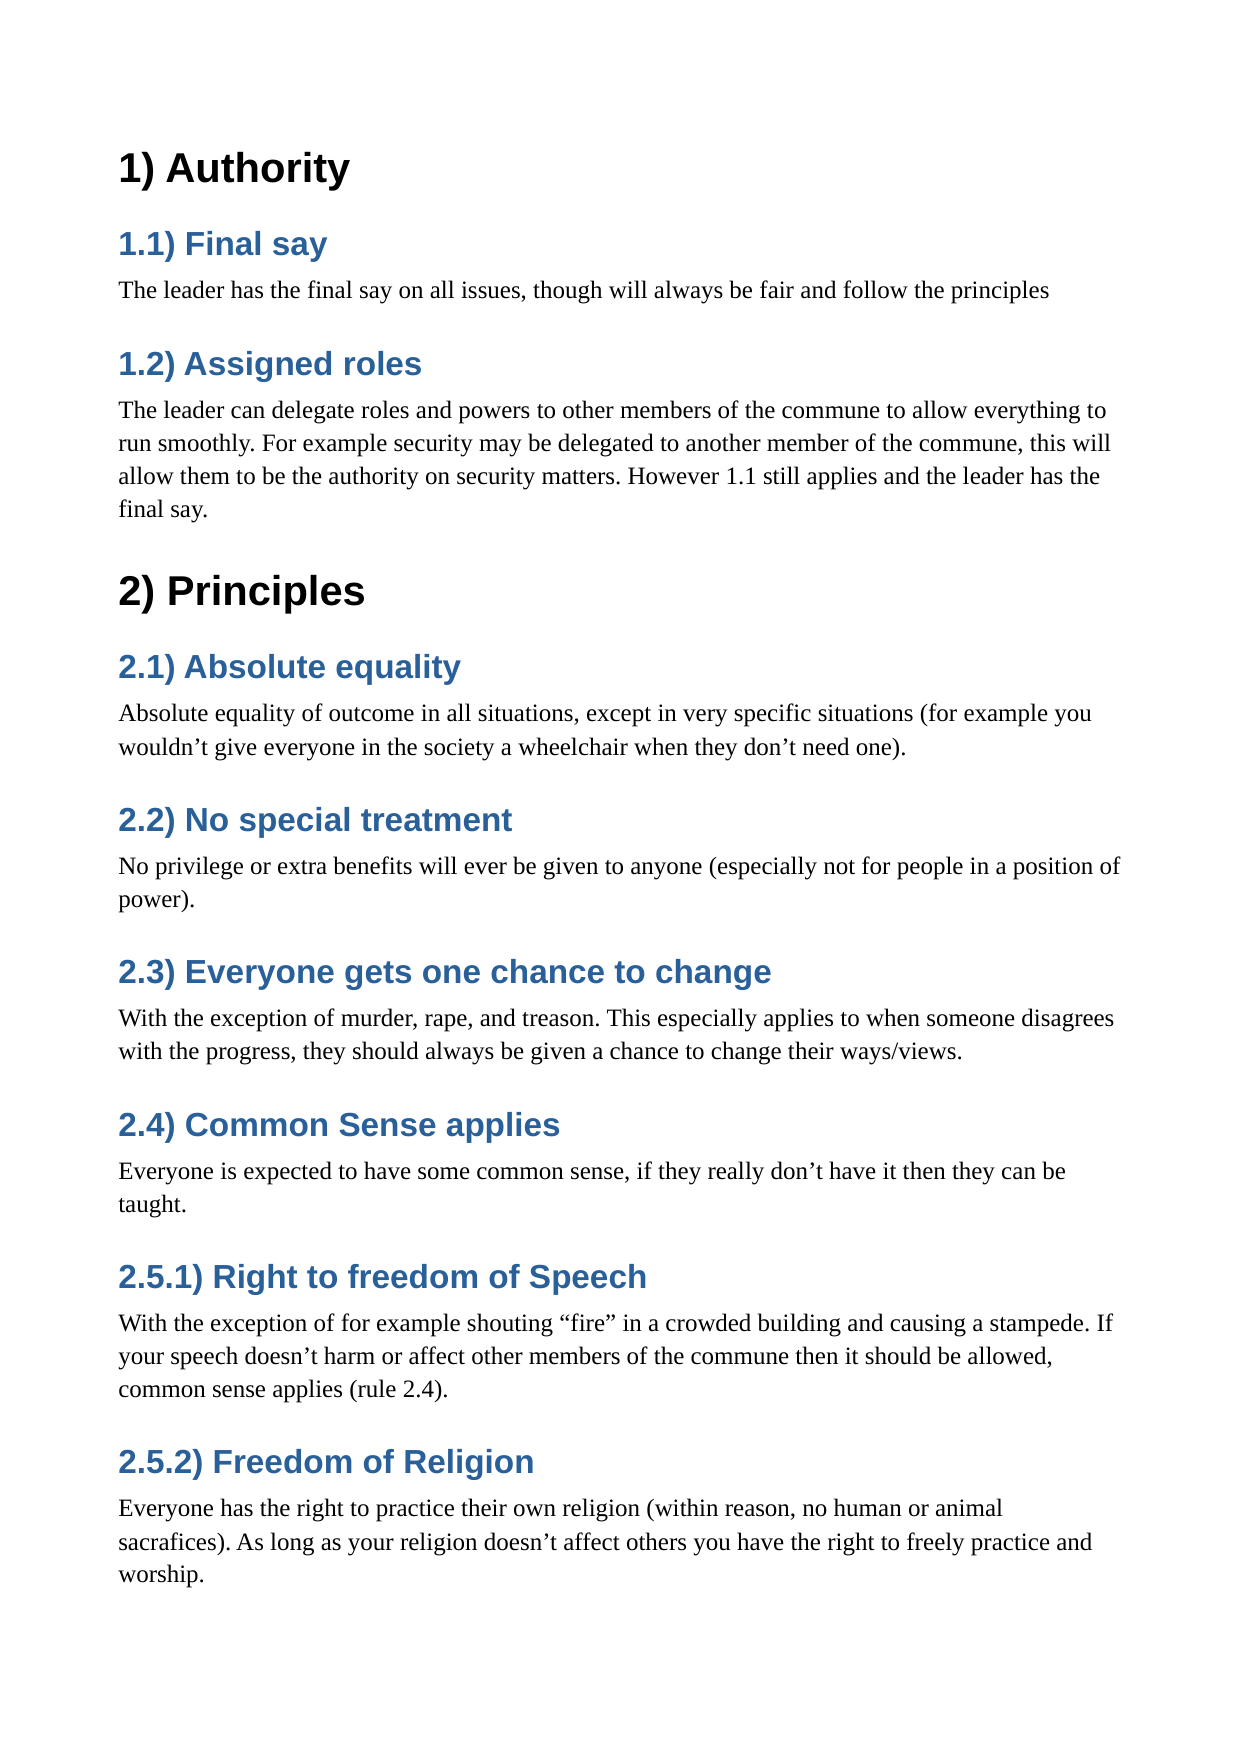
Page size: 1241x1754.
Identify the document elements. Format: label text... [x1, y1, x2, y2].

subtitle 2.2) No special treatment [118, 800, 1122, 838]
subtitle 2) Principles [118, 566, 1122, 614]
subtitle 2.4) Common Sense applies [118, 1105, 1122, 1143]
text Absolute equality of outcome in all situations, except in very specific situations (for example you wouldn’t give everyone in the society a wheelchair when they don’t need one). [118, 698, 1122, 760]
subtitle 2.5.2) Freedom of Religion [118, 1443, 1122, 1481]
text The leader has the final say on all issues, though will always be fair and follow the principles [118, 275, 1122, 304]
subtitle 2.5.1) Right to freedom of Speech [118, 1257, 1122, 1296]
text Everyone is expected to have some common sense, if they really don’t have it then they can be taught. [118, 1156, 1122, 1217]
subtitle 1.1) Final say [118, 224, 1122, 263]
subtitle 1) Authority [118, 143, 1122, 191]
subtitle 2.1) Absolute equality [118, 648, 1122, 686]
text With the exception of murder, rape, and treason. This especially applies to when someone disagrees with the progress, they should always be given a chance to change their ways/views. [118, 1003, 1122, 1065]
text No privilege or extra benefits will ever be given to anyone (especially not for people in a position of power). [118, 851, 1122, 913]
subtitle 1.2) Assigned roles [118, 344, 1122, 382]
text The leader can delegate roles and powers to other members of the commune to allow everything to run smoothly. For example security may be delegated to another member of the commune, this will allow them to be the authority on security matters. However 1.1 still applies and the leader has the final say. [118, 395, 1122, 522]
text With the exception of for example shouting “fire” in a crowded building and causing a stampede. If your speech doesn’t harm or affect other members of the commune then it should be allowed, common sense applies (rule 2.4). [118, 1308, 1122, 1403]
subtitle 2.3) Everyone gets one chance to change [118, 952, 1122, 991]
text Everyone has the right to practice their own religion (within reason, no human or animal sacrafices). As long as your religion doesn’t affect others you have the right to freely practice and worship. [118, 1493, 1122, 1588]
